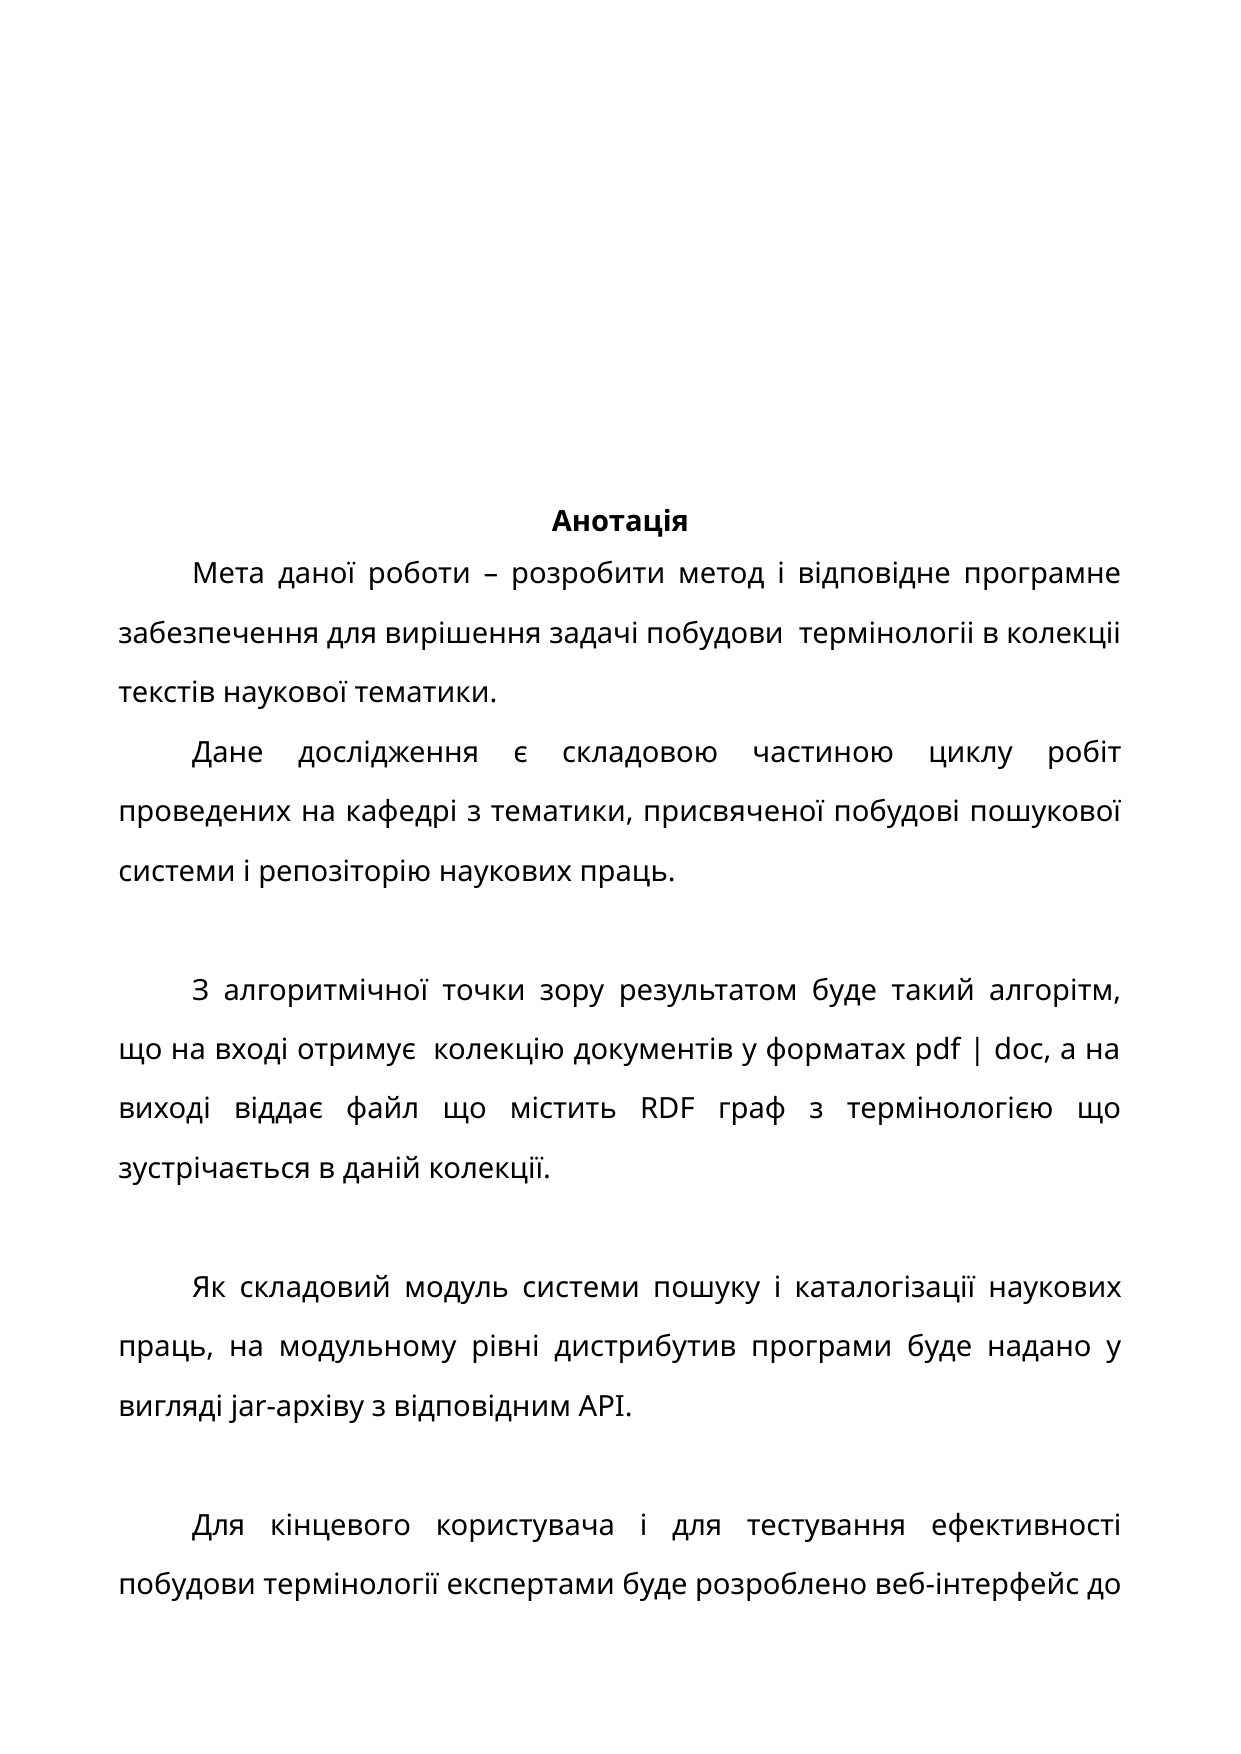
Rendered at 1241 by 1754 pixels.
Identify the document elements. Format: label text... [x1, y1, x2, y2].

text Для кінцевого користувача і для тестування ефективності побудови термінології експертами буде розроблено веб-інтерфейс до [118, 1504, 1122, 1603]
text Як складовий модуль системи пошуку і каталогізації наукових праць, на модульному рівні дистрибутив програми буде надано у вигляді jar-архіву з відповідним API. [118, 1266, 1122, 1425]
text З алгоритмічної точки зору результатом буде такий алгорітм, що на вході отримує колекцію документів у форматах pdf | doc, а на виході віддає файл що містить RDF граф з термінологією що зустрічається в даній колекції. [118, 969, 1122, 1187]
subtitle Анотація [118, 500, 1122, 540]
text Мета даної роботи – розробити метод і відповідне програмне забезпечення для вирішення задачі побудови термінологіі в колекціі текстів наукової тематики. [118, 552, 1122, 711]
text Дане дослідження є складовою частиною циклу робіт проведених на кафедрі з тематики, присвяченої побудові пошукової системи і репозіторію наукових праць. [118, 731, 1122, 889]
